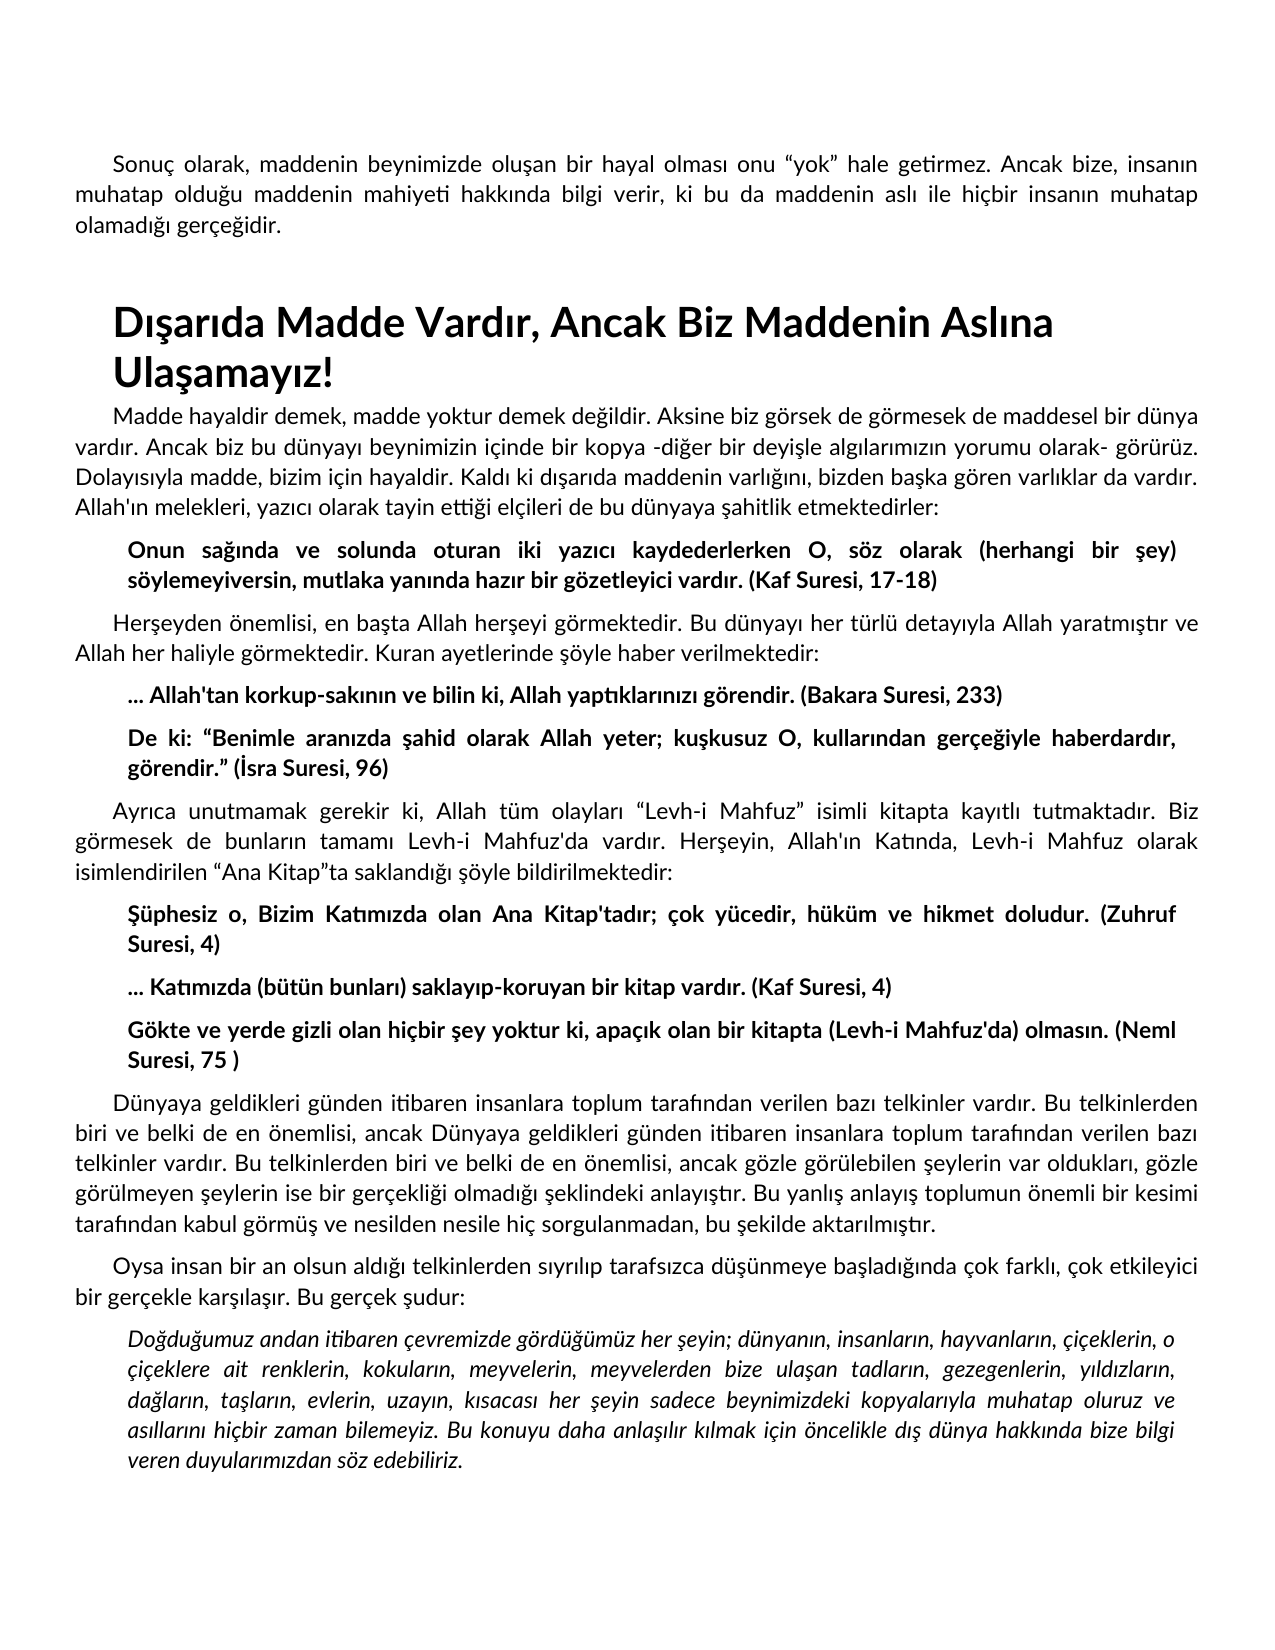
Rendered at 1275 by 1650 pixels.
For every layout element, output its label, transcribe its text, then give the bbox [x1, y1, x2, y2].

text Oysa insan bir an olsun aldığı telkinlerden sıyrılıp tarafsızca düşünmeye başladığında çok farklı, çok etkileyici bir gerçekle karşılaşır. Bu gerçek şudur: [75, 1252, 1200, 1310]
text Herşeyden önemlisi, en başta Allah herşeyi görmektedir. Bu dünyayı her türlü detayıyla Allah yaratmıştır ve Allah her haliyle görmektedir. Kuran ayetlerinde şöyle haber verilmektedir: [75, 608, 1200, 666]
text Şüphesiz o, Bizim Katımızda olan Ana Kitap'tadır; çok yücedir, hüküm ve hikmet doludur. (Zuhruf Suresi, 4) [127, 900, 1177, 958]
text Doğduğumuz andan itibaren çevremizde gördüğümüz her şeyin; dünyanın, insanların, hayvanların, çiçeklerin, o çiçeklere ait renklerin, kokuların, meyvelerin, meyvelerden bize ulaşan tadların, gezegenlerin, yıldızların, dağların, taşların, evlerin, uzayın, kısacası her şeyin sadece beynimizdeki kopyalarıyla muhatap oluruz ve asıllarını hiçbir zaman bilemeyiz. Bu konuyu daha anlaşılır kılmak için öncelikle dış dünya hakkında bize bilgi veren duyularımızdan söz edebiliriz. [127, 1325, 1177, 1473]
text Madde hayaldir demek, madde yoktur demek değildir. Aksine biz görsek de görmesek de maddesel bir dünya vardır. Ancak biz bu dünyayı beynimizin içinde bir kopya -diğer bir deyişle algılarımızın yorumu olarak- görürüz. Dolayısıyla madde, bizim için hayaldir. Kaldı ki dışarıda maddenin varlığını, bizden başka gören varlıklar da vardır. Allah'ın melekleri, yazıcı olarak tayin ettiği elçileri de bu dünyaya şahitlik etmektedirler: [75, 402, 1200, 520]
text Dünyaya geldikleri günden itibaren insanlara toplum tarafından verilen bazı telkinler vardır. Bu telkinlerden biri ve belki de en önemlisi, ancak Dünyaya geldikleri günden itibaren insanlara toplum tarafından verilen bazı telkinler vardır. Bu telkinlerden biri ve belki de en önemlisi, ancak gözle görülebilen şeylerin var oldukları, gözle görülmeyen şeylerin ise bir gerçekliği olmadığı şeklindeki anlayıştır. Bu yanlış anlayış toplumun önemli bir kesimi tarafından kabul görmüş ve nesilden nesile hiç sorgulanmadan, bu şekilde aktarılmıştır. [75, 1088, 1200, 1237]
text De ki: “Benimle aranızda şahid olarak Allah yeter; kuşkusuz O, kullarından gerçeğiyle haberdardır, görendir.” (İsra Suresi, 96) [127, 724, 1177, 782]
text Sonuç olarak, maddenin beynimizde oluşan bir hayal olması onu “yok” hale getirmez. Ancak bize, insanın muhatap olduğu maddenin mahiyeti hakkında bilgi verir, ki bu da maddenin aslı ile hiçbir insanın muhatap olamadığı gerçeğidir. [75, 150, 1200, 238]
text ... Katımızda (bütün bunları) saklayıp-koruyan bir kitap vardır. (Kaf Suresi, 4) [127, 973, 1177, 1000]
text Onun sağında ve solunda oturan iki yazıcı kaydederlerken O, söz olarak (herhangi bir şey) söylemeyiversin, mutlaka yanında hazır bir gözetleyici vardır. (Kaf Suresi, 17-18) [127, 535, 1177, 593]
text Ayrıca unutmamak gerekir ki, Allah tüm olayları “Levh-i Mahfuz” isimli kitapta kayıtlı tutmaktadır. Biz görmesek de bunların tamamı Levh-i Mahfuz'da vardır. Herşeyin, Allah'ın Katında, Levh-i Mahfuz olarak isimlendirilen “Ana Kitap”ta saklandığı şöyle bildirilmektedir: [75, 797, 1200, 885]
text Gökte ve yerde gizli olan hiçbir şey yoktur ki, apaçık olan bir kitapta (Levh-i Mahfuz'da) olmasın. (Neml Suresi, 75 ) [127, 1016, 1177, 1073]
text ... Allah'tan korkup-sakının ve bilin ki, Allah yaptıklarınızı görendir. (Bakara Suresi, 233) [127, 681, 1177, 709]
subtitle Dışarıda Madde Vardır, Ancak Biz Maddenin Aslına Ulaşamayız! [112, 296, 1200, 396]
